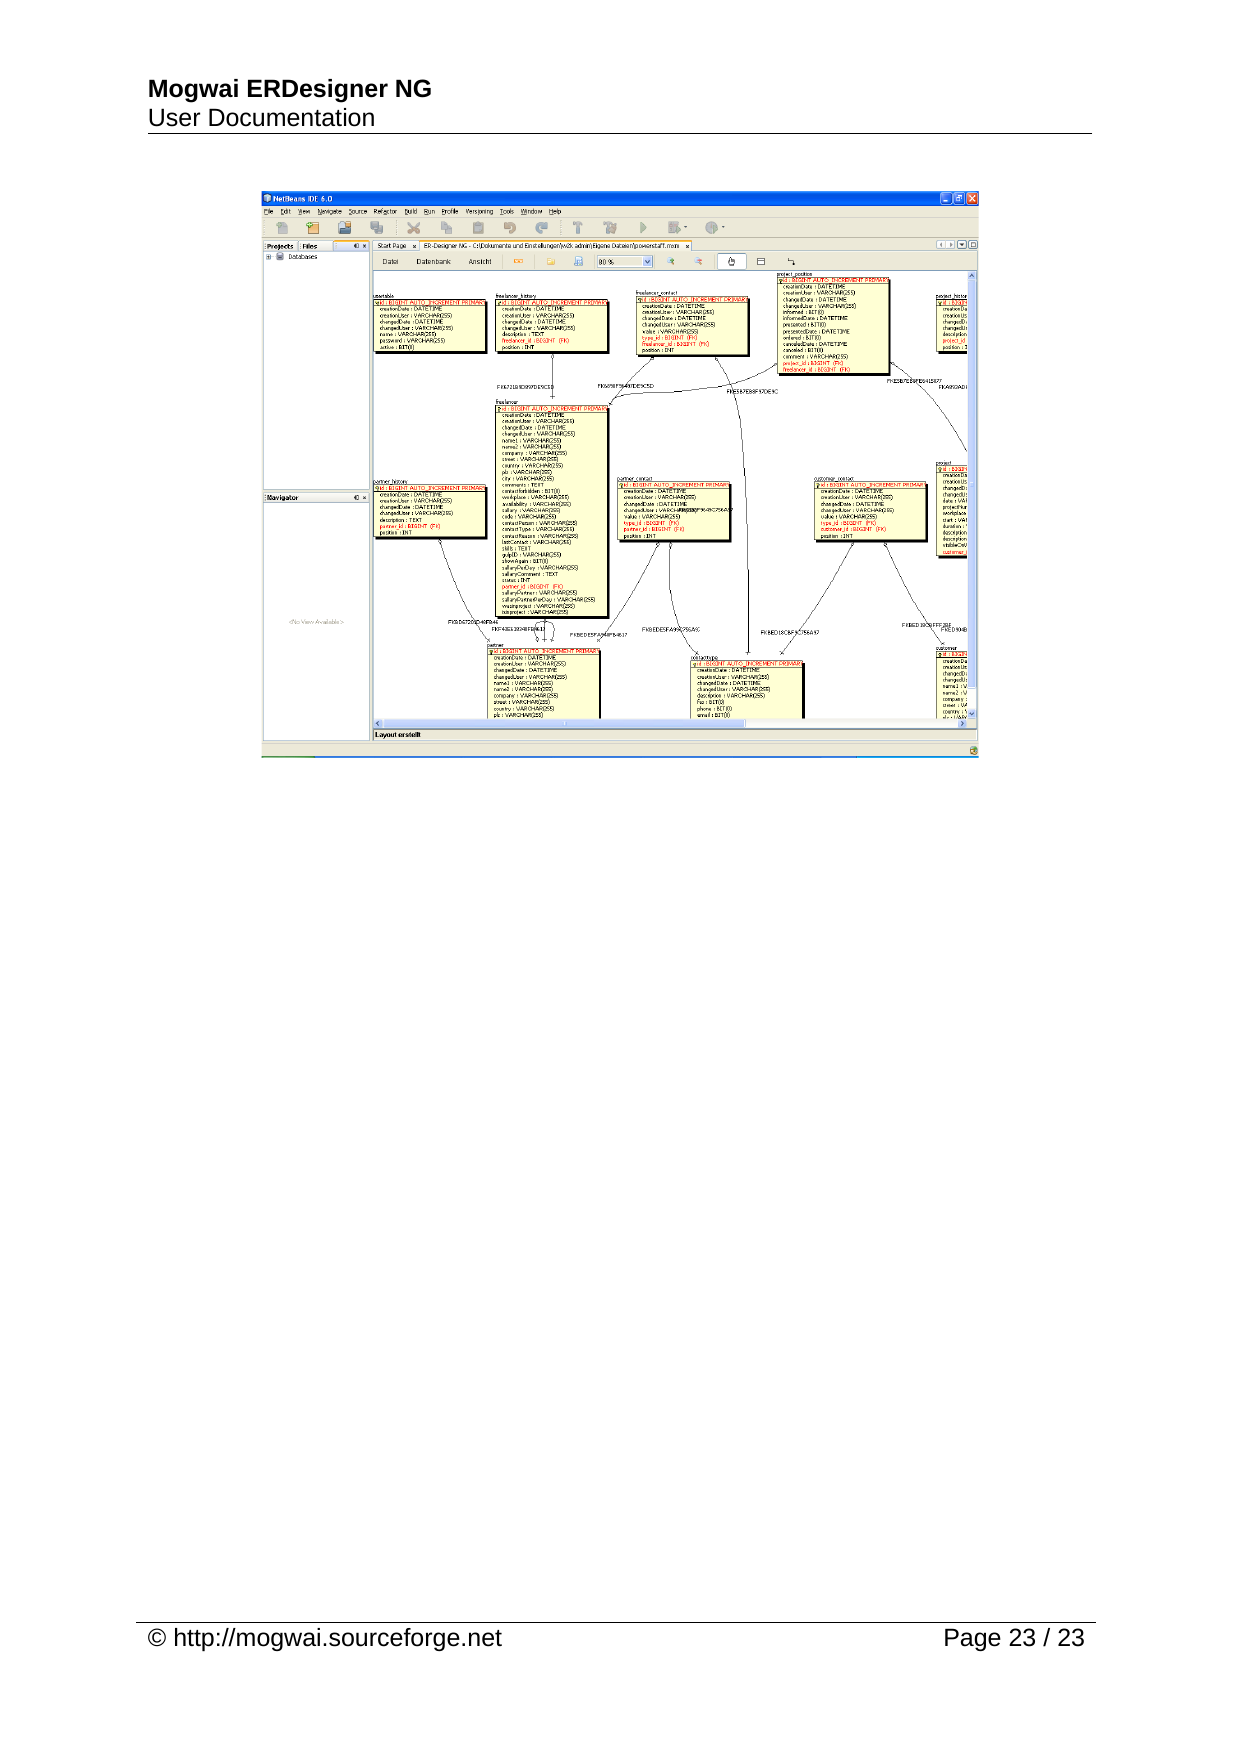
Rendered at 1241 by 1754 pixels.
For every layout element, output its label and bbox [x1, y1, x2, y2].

picture [261, 191, 979, 758]
